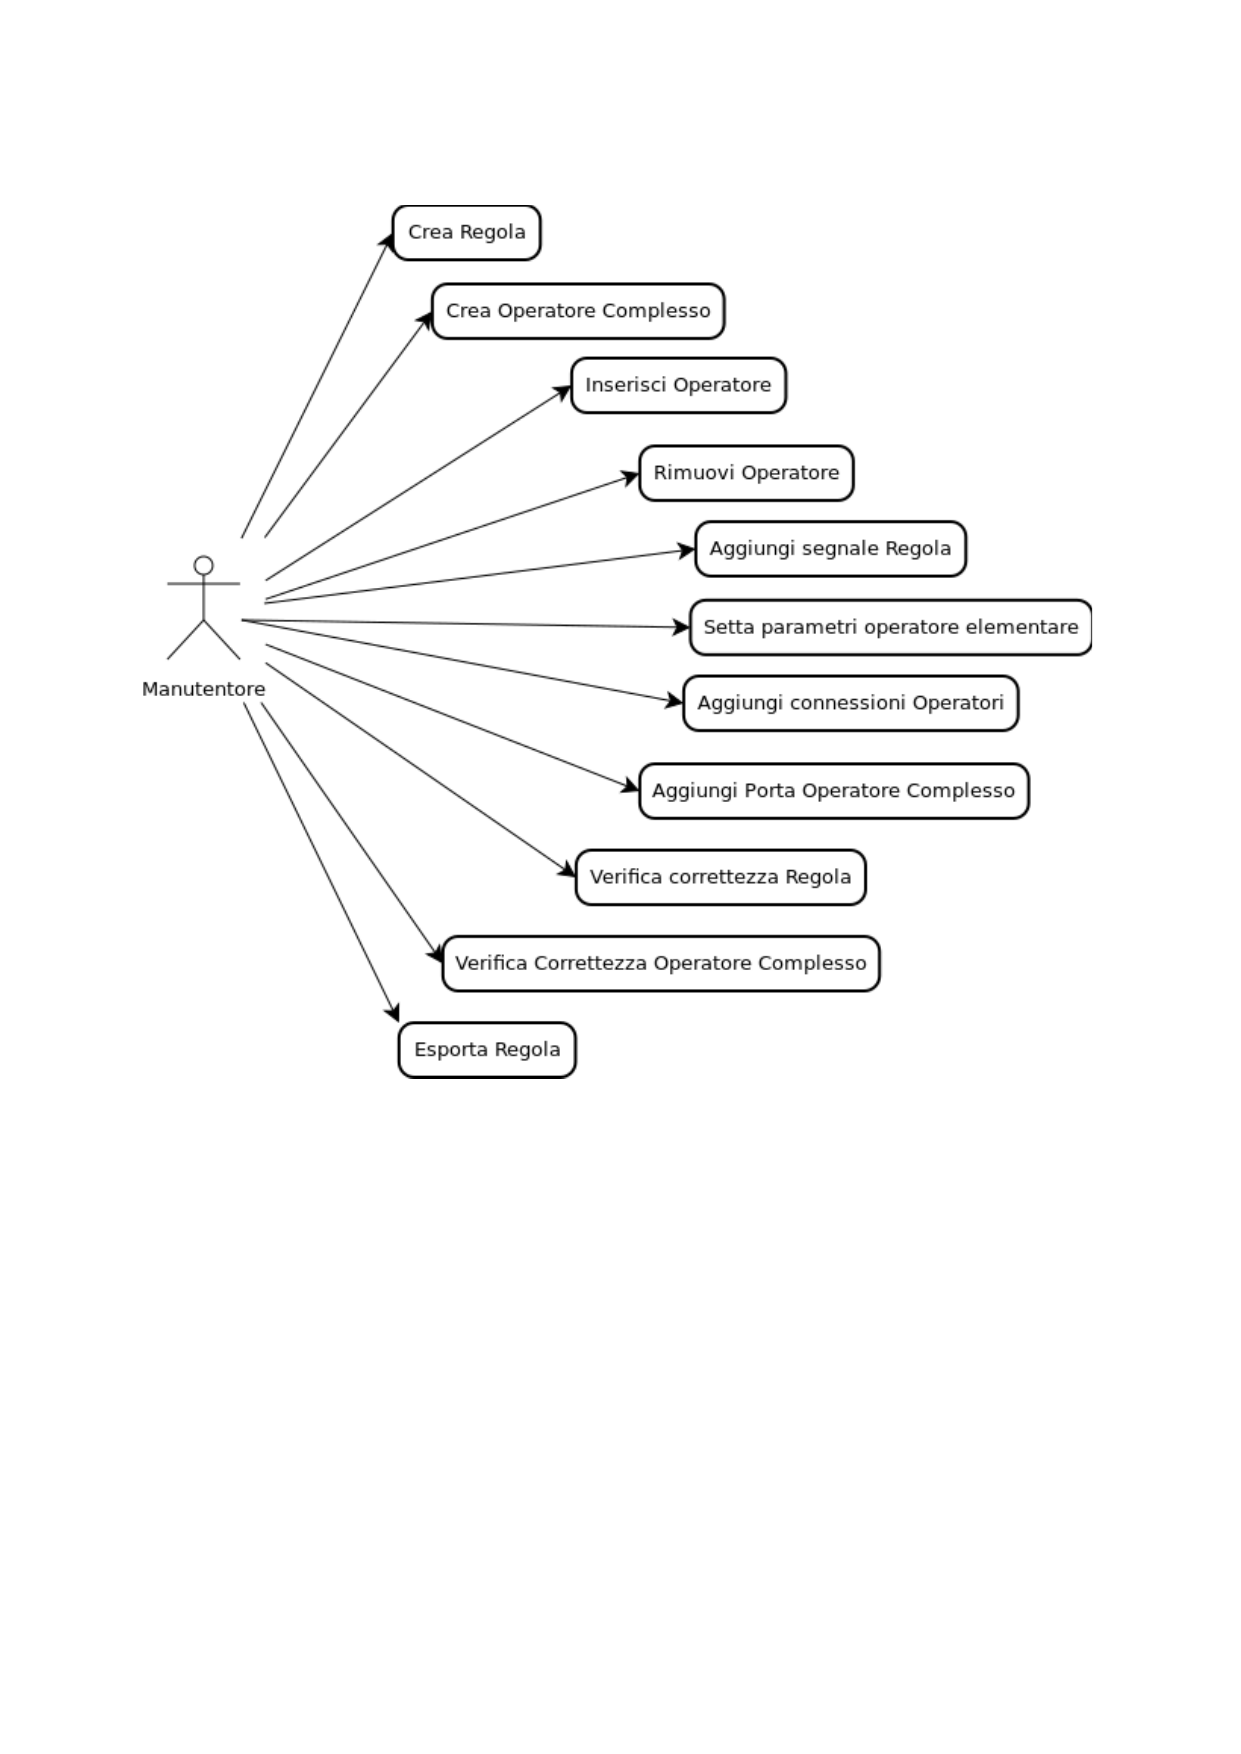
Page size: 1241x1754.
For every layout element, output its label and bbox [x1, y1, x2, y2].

picture [142, 205, 1093, 1079]
